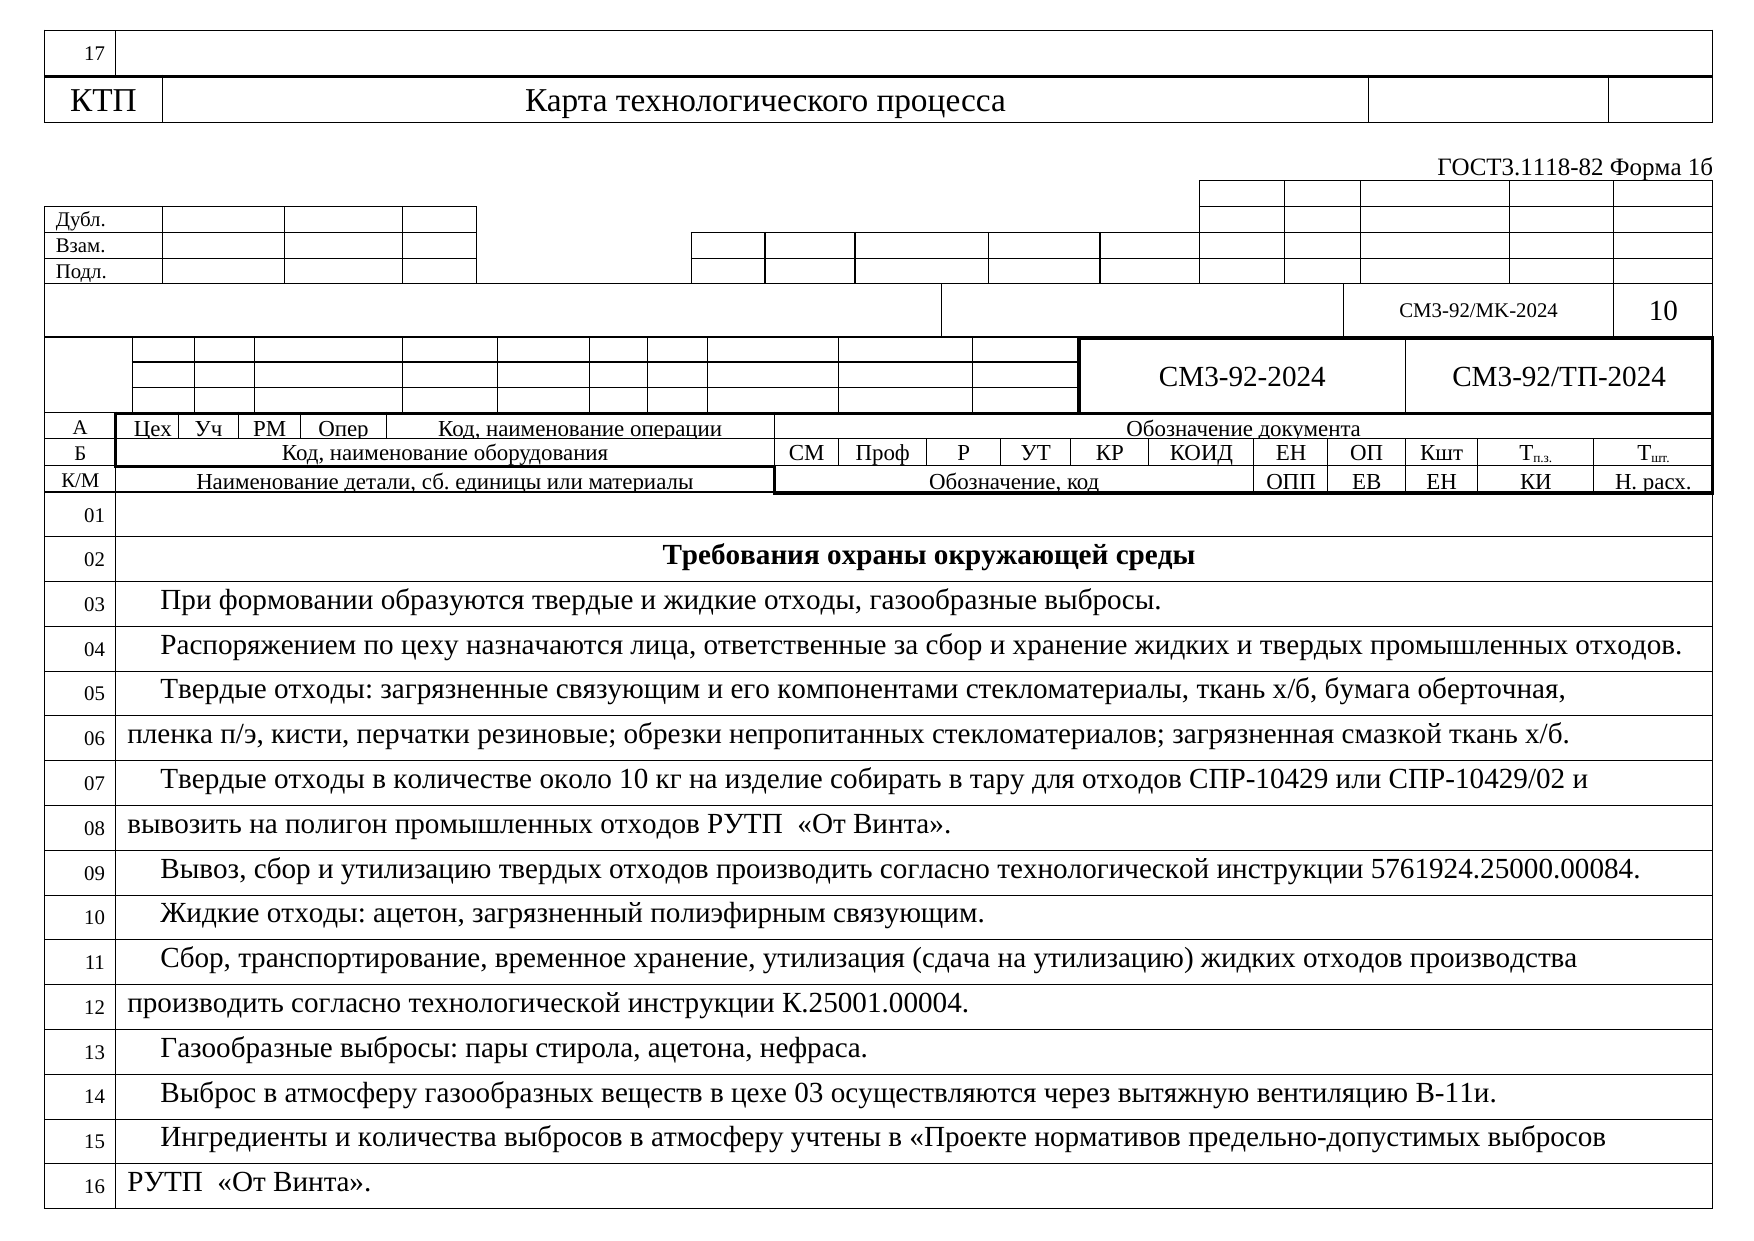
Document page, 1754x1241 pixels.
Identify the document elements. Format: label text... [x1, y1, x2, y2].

table_cell [989, 259, 1099, 283]
table_cell Обозначение документа [775, 415, 1711, 438]
table_cell УТ [1001, 439, 1070, 465]
table_cell 16 [45, 1164, 115, 1208]
table_cell [839, 388, 972, 412]
table_header [1285, 181, 1360, 206]
table_cell КТП [45, 78, 162, 122]
table_cell Опер [301, 415, 386, 438]
table_cell [1510, 207, 1613, 232]
table_cell Газообразные выбросы: пары стирола, ацетона, нефраса. [116, 1030, 1712, 1074]
table_cell [1285, 207, 1360, 232]
table_cell [1101, 259, 1199, 283]
table_cell [195, 363, 254, 387]
table_cell [255, 388, 402, 412]
table_cell СМ3-92/ТП-2024 [1406, 340, 1711, 412]
table_cell [477, 206, 691, 232]
table_cell [403, 363, 497, 387]
table_cell [855, 206, 989, 232]
table_cell [45, 284, 941, 336]
table_cell 15 [45, 1120, 115, 1163]
table_cell Тп.з. [1478, 439, 1593, 465]
table_cell Проф [839, 439, 926, 465]
table_cell Твердые отходы в количестве около 10 кг на изделие собирать в тару для отходов СПР-10429 или СПР-10429/02 и [116, 761, 1712, 805]
text ГОСТ3.1118-82 Форма 1б [74, 152, 1713, 180]
table_cell [1285, 233, 1360, 257]
table_cell 10 [45, 896, 115, 939]
table_cell [1510, 259, 1613, 283]
table_cell Подл. [45, 259, 162, 283]
table_cell [1614, 233, 1712, 257]
table_cell Выброс в атмосферу газообразных веществ в цехе 03 осуществляются через вытяжную вентиляцию В-11и. [116, 1075, 1712, 1118]
table_cell [648, 338, 707, 361]
table_cell [116, 31, 1712, 74]
table_cell [590, 338, 647, 361]
table_cell [285, 259, 402, 283]
table_cell [692, 259, 764, 283]
table_cell [133, 363, 194, 387]
table_cell [708, 363, 838, 387]
table_cell [1200, 233, 1284, 257]
table_cell [1285, 259, 1360, 283]
table_header [1510, 181, 1613, 206]
table_cell [1200, 259, 1284, 283]
table_cell Твердые отходы: загрязненные связующим и его компонентами стекломатериалы, ткань х/б, бумага оберточная, [116, 672, 1712, 715]
table_cell [1369, 78, 1608, 122]
table_cell Код, наименование операции [387, 415, 774, 438]
table_cell РМ [239, 415, 300, 438]
table_cell [590, 363, 647, 387]
table_cell 10 [1614, 284, 1712, 336]
table_cell КР [1071, 439, 1148, 465]
table_cell [195, 338, 254, 361]
table_cell [989, 233, 1099, 257]
table_cell Требования охраны окружающей среды [116, 537, 1712, 581]
table_cell При формовании образуются твердые и жидкие отходы, газообразные выбросы. [116, 582, 1712, 626]
table_cell [1361, 259, 1509, 283]
table_cell 01 [45, 493, 115, 536]
table_cell Кшт [1406, 439, 1477, 465]
table_cell СМ [775, 439, 838, 465]
table_cell [765, 206, 855, 232]
table_cell КОИД [1149, 439, 1253, 465]
table_cell Жидкие отходы: ацетон, загрязненный полиэфирным связующим. [116, 896, 1712, 939]
table_cell [403, 338, 497, 361]
table_cell 04 [45, 627, 115, 671]
table_cell СМ3-92-2024 [1081, 340, 1405, 412]
table_cell Обозначение, код [776, 466, 1253, 491]
table_cell [708, 338, 838, 361]
table_cell [403, 388, 497, 412]
table_cell [133, 338, 194, 361]
table_cell РУТП «От Винта». [116, 1164, 1712, 1208]
table_cell К/М [45, 466, 115, 491]
table_cell 08 [45, 806, 115, 850]
table_cell Распоряжением по цеху назначаются лица, ответственные за сбор и хранение жидких и твердых промышленных отходов. [116, 627, 1712, 671]
table_cell [856, 259, 988, 283]
table_cell [973, 388, 1077, 412]
table_cell Наименование детали, сб. единицы или материалы [116, 468, 773, 491]
table_cell Карта технологического процесса [163, 78, 1368, 122]
table_cell [403, 259, 476, 283]
table_cell Дубл. [45, 207, 162, 232]
table_cell Взам. [45, 233, 162, 257]
table_cell [973, 338, 1077, 361]
table_cell [285, 207, 402, 232]
table_cell [116, 493, 1712, 536]
table_cell [403, 233, 476, 257]
table_cell [766, 259, 854, 283]
table_cell СМ3-92/МK-2024 [1344, 284, 1613, 336]
table_cell [255, 363, 402, 387]
table_cell [942, 284, 1343, 336]
table_cell [648, 363, 707, 387]
table_cell [692, 233, 764, 257]
table_cell [766, 233, 854, 257]
table_cell [163, 259, 284, 283]
table_cell [1614, 259, 1712, 283]
table_cell [477, 232, 691, 283]
table_cell [195, 388, 254, 412]
table_cell [1361, 233, 1509, 257]
table_cell 11 [45, 940, 115, 984]
table_cell пленка п/э, кисти, перчатки резиновые; обрезки непропитанных стекломатериалов; загрязненная смазкой ткань х/б. [116, 716, 1712, 760]
table_cell [403, 207, 476, 232]
table_cell ЕВ [1328, 466, 1405, 491]
table_cell производить согласно технологической инструкции К.25001.00004. [116, 985, 1712, 1029]
table_cell [648, 388, 707, 412]
table_cell ОПП [1254, 466, 1327, 491]
table_cell [1200, 207, 1284, 232]
table_cell Код, наименование оборудования [117, 439, 774, 465]
table_cell ЕН [1254, 439, 1327, 465]
table_cell [989, 206, 1100, 232]
table_cell Р [927, 439, 1000, 465]
table_cell 05 [45, 672, 115, 715]
table_cell Ингредиенты и количества выбросов в атмосферу учтены в «Проекте нормативов предельно-допустимых выбросов [116, 1120, 1712, 1163]
table_cell [1609, 78, 1712, 122]
table_cell [255, 338, 402, 361]
table_cell 03 [45, 582, 115, 626]
table_cell [1361, 207, 1509, 232]
table_cell вывозить на полигон промышленных отходов РУТП «От Винта». [116, 806, 1712, 850]
table_cell [498, 363, 589, 387]
table_cell [1614, 207, 1712, 232]
table_cell Б [45, 439, 114, 465]
table_cell [285, 233, 402, 257]
table_cell [1510, 233, 1613, 257]
table_cell Цех [117, 415, 178, 438]
table_cell 12 [45, 985, 115, 1029]
table_cell Тшт. [1594, 439, 1711, 465]
table_cell [691, 206, 765, 232]
table_header [44, 180, 1199, 206]
table_cell [1100, 206, 1199, 232]
table_cell А [45, 413, 114, 438]
table_cell Н. расх. [1594, 466, 1711, 491]
table_cell 06 [45, 716, 115, 760]
table_cell [590, 388, 647, 412]
table_cell [839, 363, 972, 387]
table_cell [839, 338, 972, 361]
table_cell [45, 338, 132, 412]
table_header [1200, 181, 1284, 206]
table_cell [708, 388, 838, 412]
table_cell [163, 233, 284, 257]
table_cell 02 [45, 537, 115, 581]
table_cell ОП [1328, 439, 1405, 465]
table_cell Уч [179, 415, 238, 438]
table_cell 07 [45, 761, 115, 805]
table_cell [973, 363, 1077, 387]
table_cell 14 [45, 1075, 115, 1118]
table_cell ЕН [1406, 466, 1477, 491]
table_cell 09 [45, 851, 115, 894]
table_cell [856, 233, 988, 257]
table_cell [133, 388, 194, 412]
table_cell Вывоз, сбор и утилизацию твердых отходов производить согласно технологической инструкции 5761924.25000.00084. [116, 851, 1712, 894]
table_header [1614, 181, 1712, 206]
table_cell [498, 388, 589, 412]
table_cell КИ [1478, 466, 1593, 491]
table_cell Сбор, транспортирование, временное хранение, утилизация (сдача на утилизацию) жидких отходов производства [116, 940, 1712, 984]
table_cell 13 [45, 1030, 115, 1074]
table_header [1361, 181, 1509, 206]
table_cell 17 [45, 31, 115, 74]
table_cell [498, 338, 589, 361]
table_cell [163, 207, 284, 232]
table_cell [1101, 233, 1199, 257]
